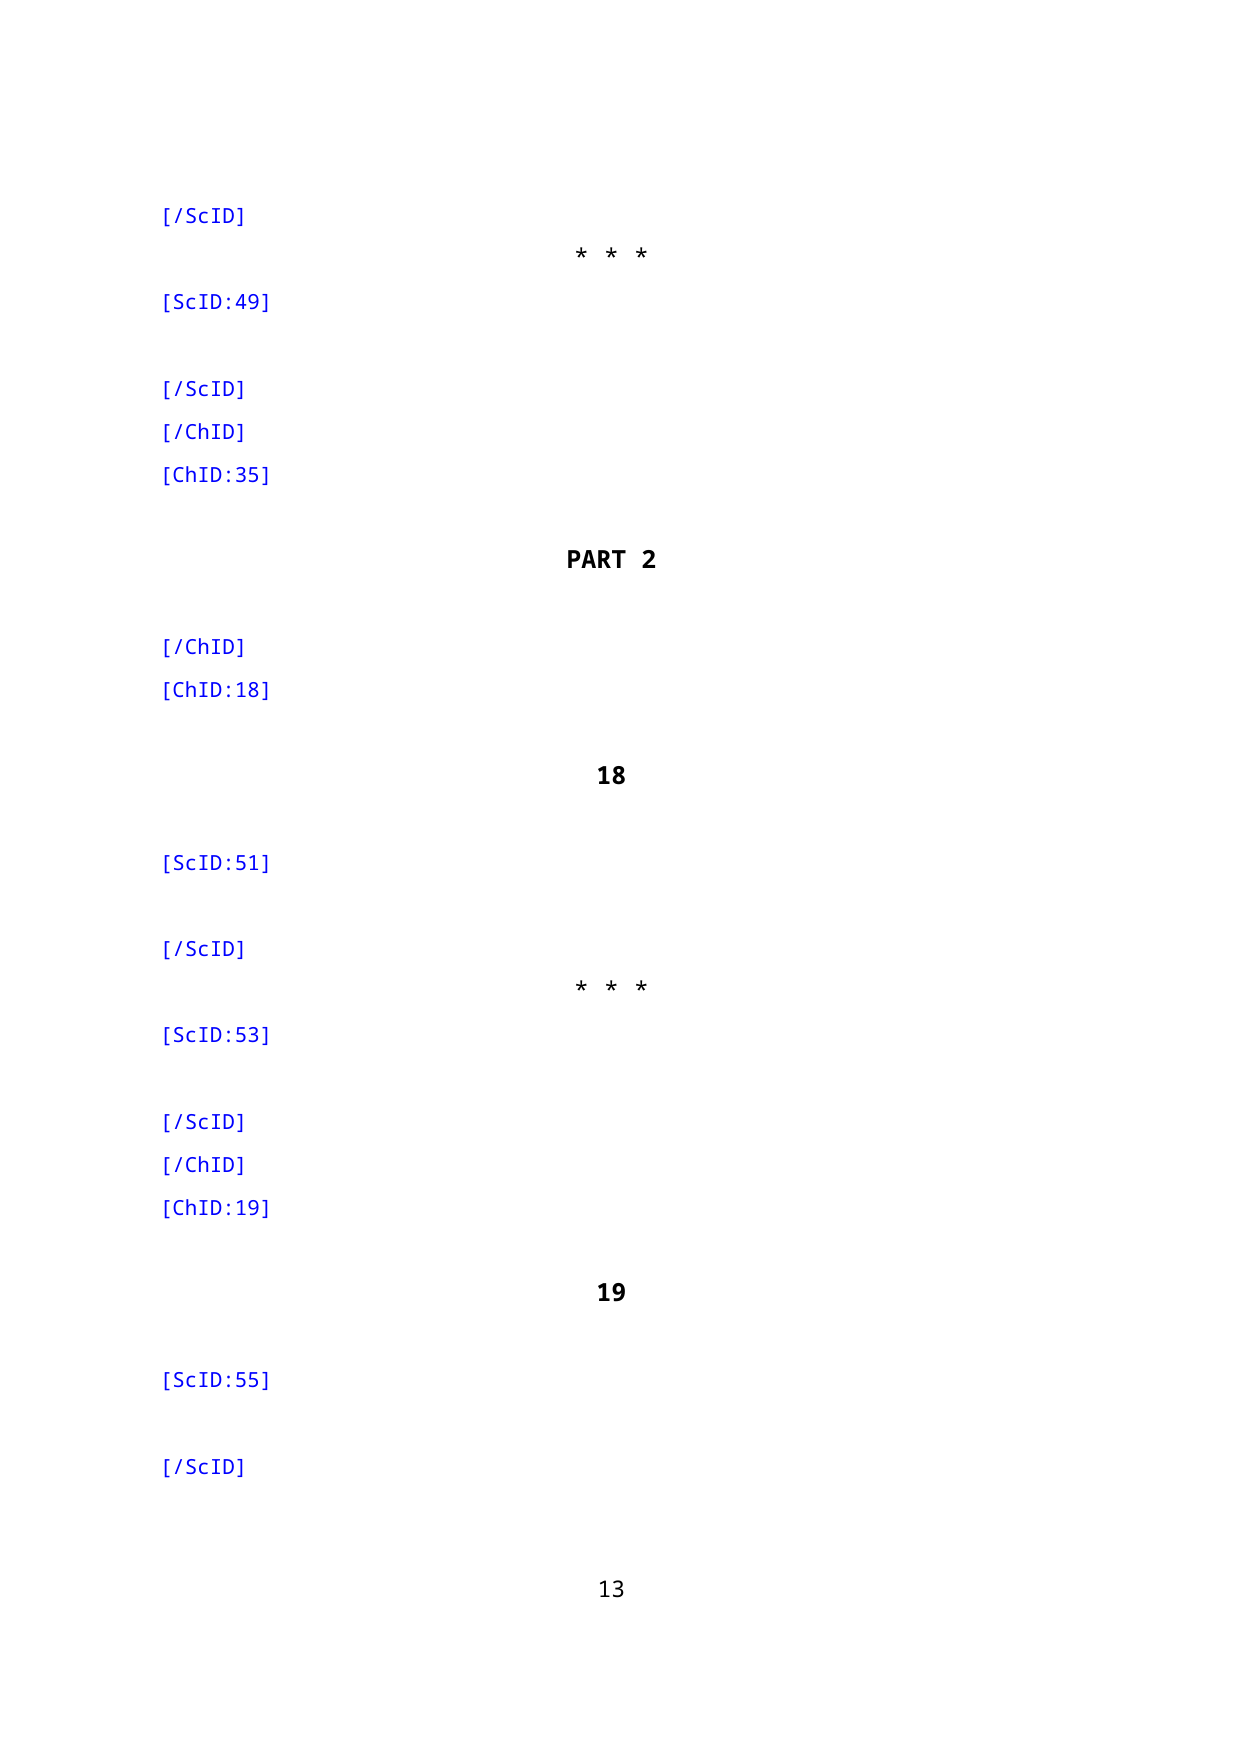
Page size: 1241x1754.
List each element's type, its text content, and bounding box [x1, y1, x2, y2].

text [/ScID] [159, 361, 1063, 404]
text [/ScID] [159, 189, 1063, 232]
text [ChID:35] [159, 448, 1063, 491]
text [ScID:53] [159, 1008, 1063, 1051]
text [ScID:55] [159, 1353, 1063, 1396]
text [/ChID] [159, 1138, 1063, 1181]
subtitle * * * [159, 232, 1063, 275]
text [ChID:19] [159, 1181, 1063, 1224]
text [/ScID] [159, 922, 1063, 965]
text [/ScID] [159, 1439, 1063, 1483]
text [ChID:18] [159, 663, 1063, 706]
text [/ChID] [159, 404, 1063, 448]
text [ScID:51] [159, 836, 1063, 879]
subtitle 19 [159, 1267, 1063, 1310]
text [/ChID] [159, 620, 1063, 663]
subtitle * * * [159, 965, 1063, 1008]
text [ScID:49] [159, 275, 1063, 318]
subtitle Part 2 [159, 534, 1063, 577]
text [/ScID] [159, 1094, 1063, 1138]
subtitle 18 [159, 749, 1063, 793]
